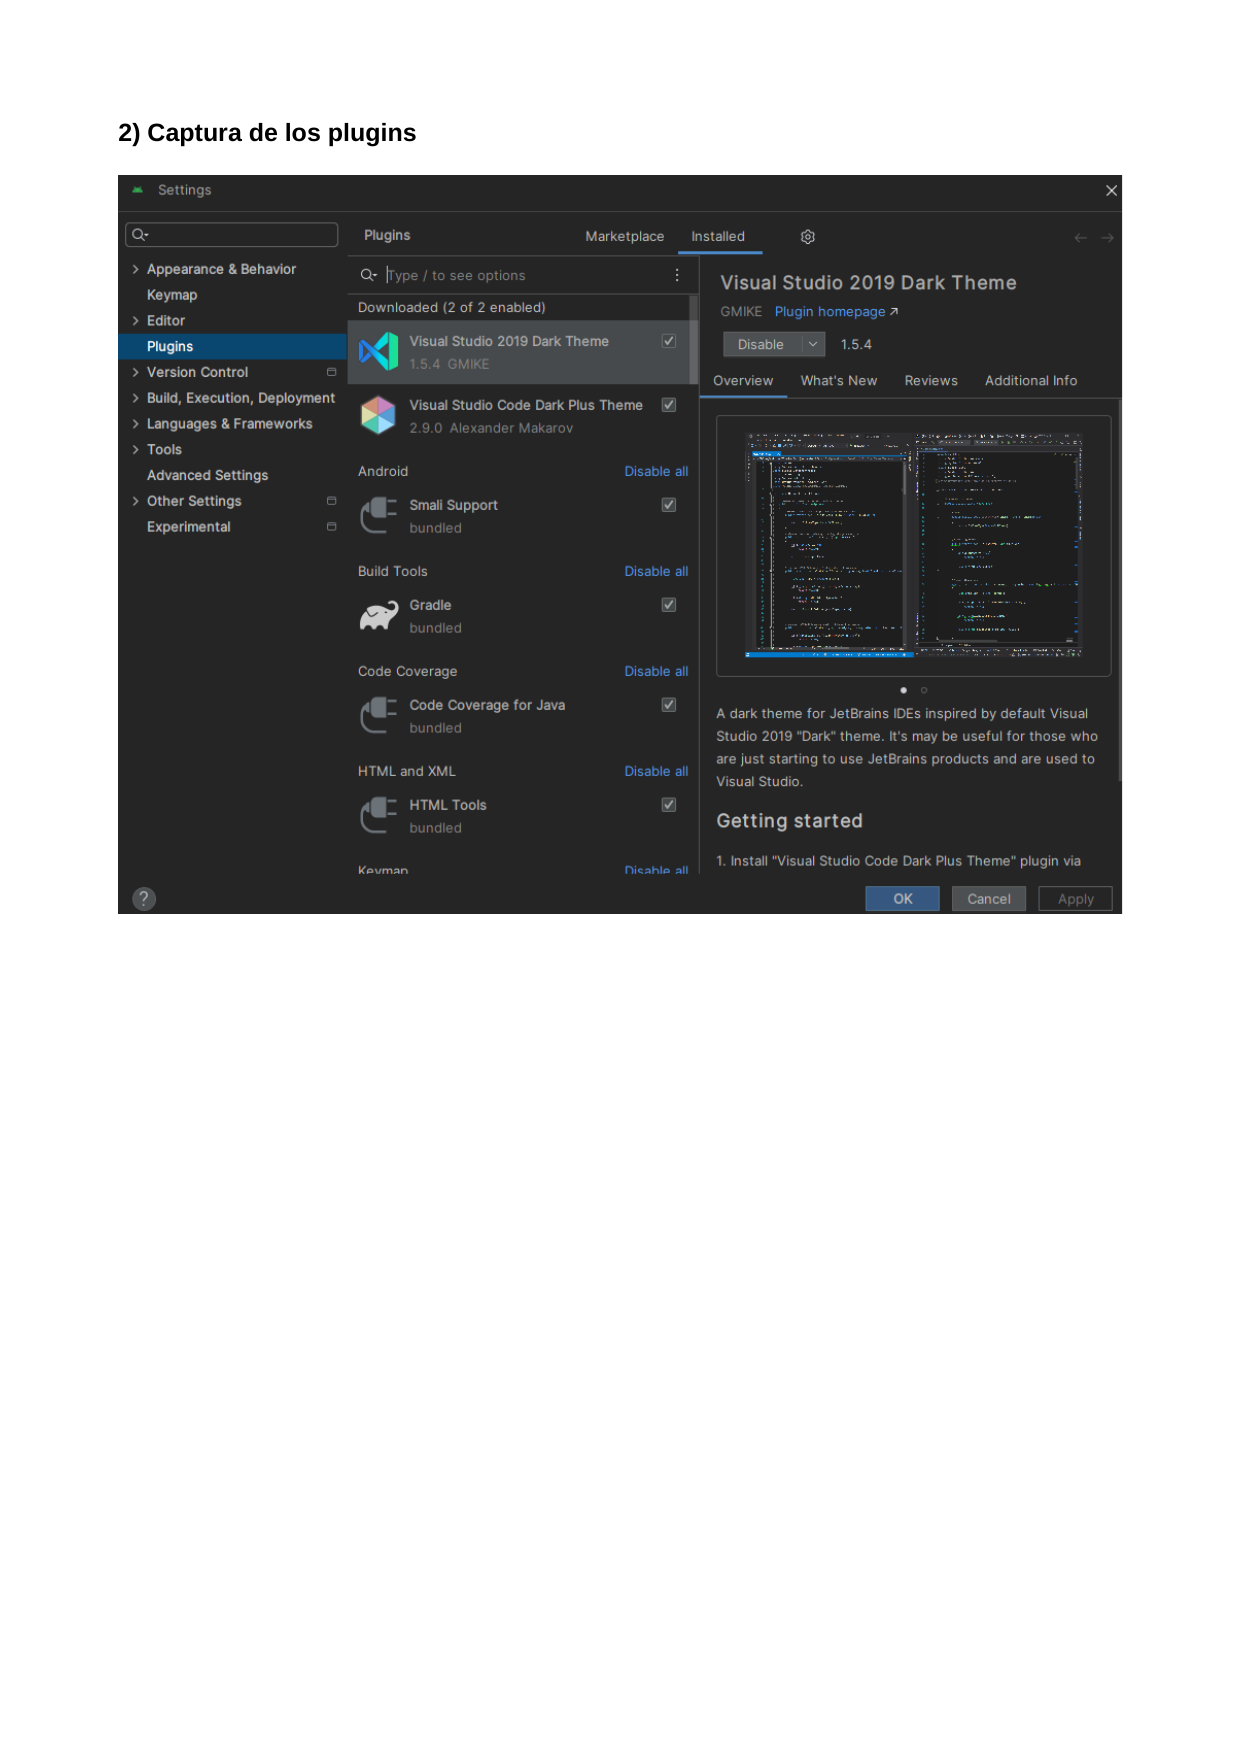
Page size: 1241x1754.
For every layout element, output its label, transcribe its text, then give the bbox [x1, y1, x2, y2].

picture [118, 175, 1123, 914]
text 2) Captura de los plugins [118, 118, 1122, 147]
